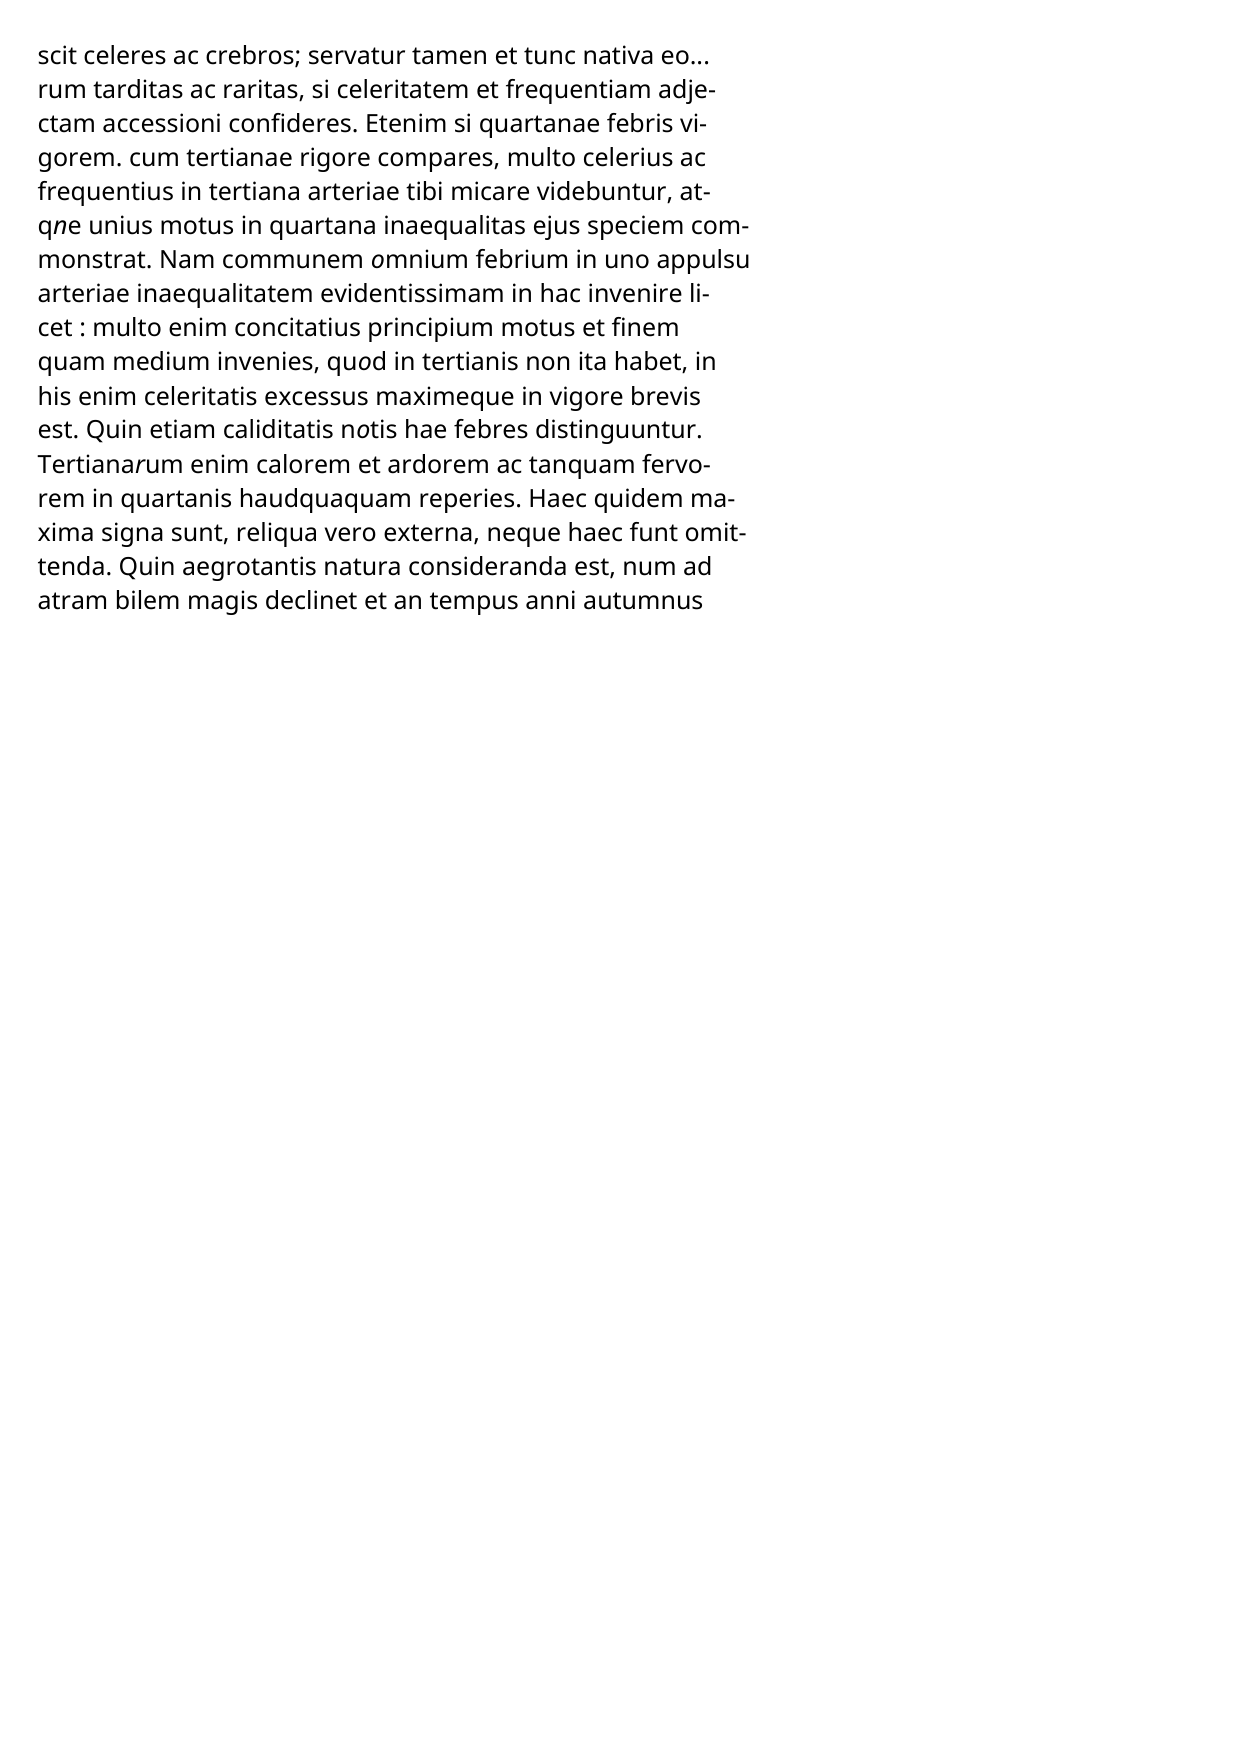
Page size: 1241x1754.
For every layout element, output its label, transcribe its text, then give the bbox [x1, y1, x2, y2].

text scit celeres ac crebros; servatur tamen et tunc nativa eo... rum tarditas ac raritas, si celeritatem et frequentiam adje- ctam accessioni confideres. Etenim si quartanae febris vi- gorem. cum tertianae rigore compares, multo celerius ac frequentius in tertiana arteriae tibi micare videbuntur, at- qne unius motus in quartana inaequalitas ejus speciem com- monstrat. Nam communem omnium febrium in uno appulsu arteriae inaequalitatem evidentissimam in hac invenire li- cet : multo enim concitatius principium motus et finem quam medium invenies, quod in tertianis non ita habet, in his enim celeritatis excessus maximeque in vigore brevis est. Quin etiam caliditatis notis hae febres distinguuntur. Tertianarum enim calorem et ardorem ac tanquam fervo- rem in quartanis haudquaquam reperies. Haec quidem ma- xima signa sunt, reliqua vero externa, neque haec funt omit- tenda. Quin aegrotantis natura consideranda est, num ad atram bilem magis declinet et an tempus anni autumnus [37, 37, 1203, 617]
